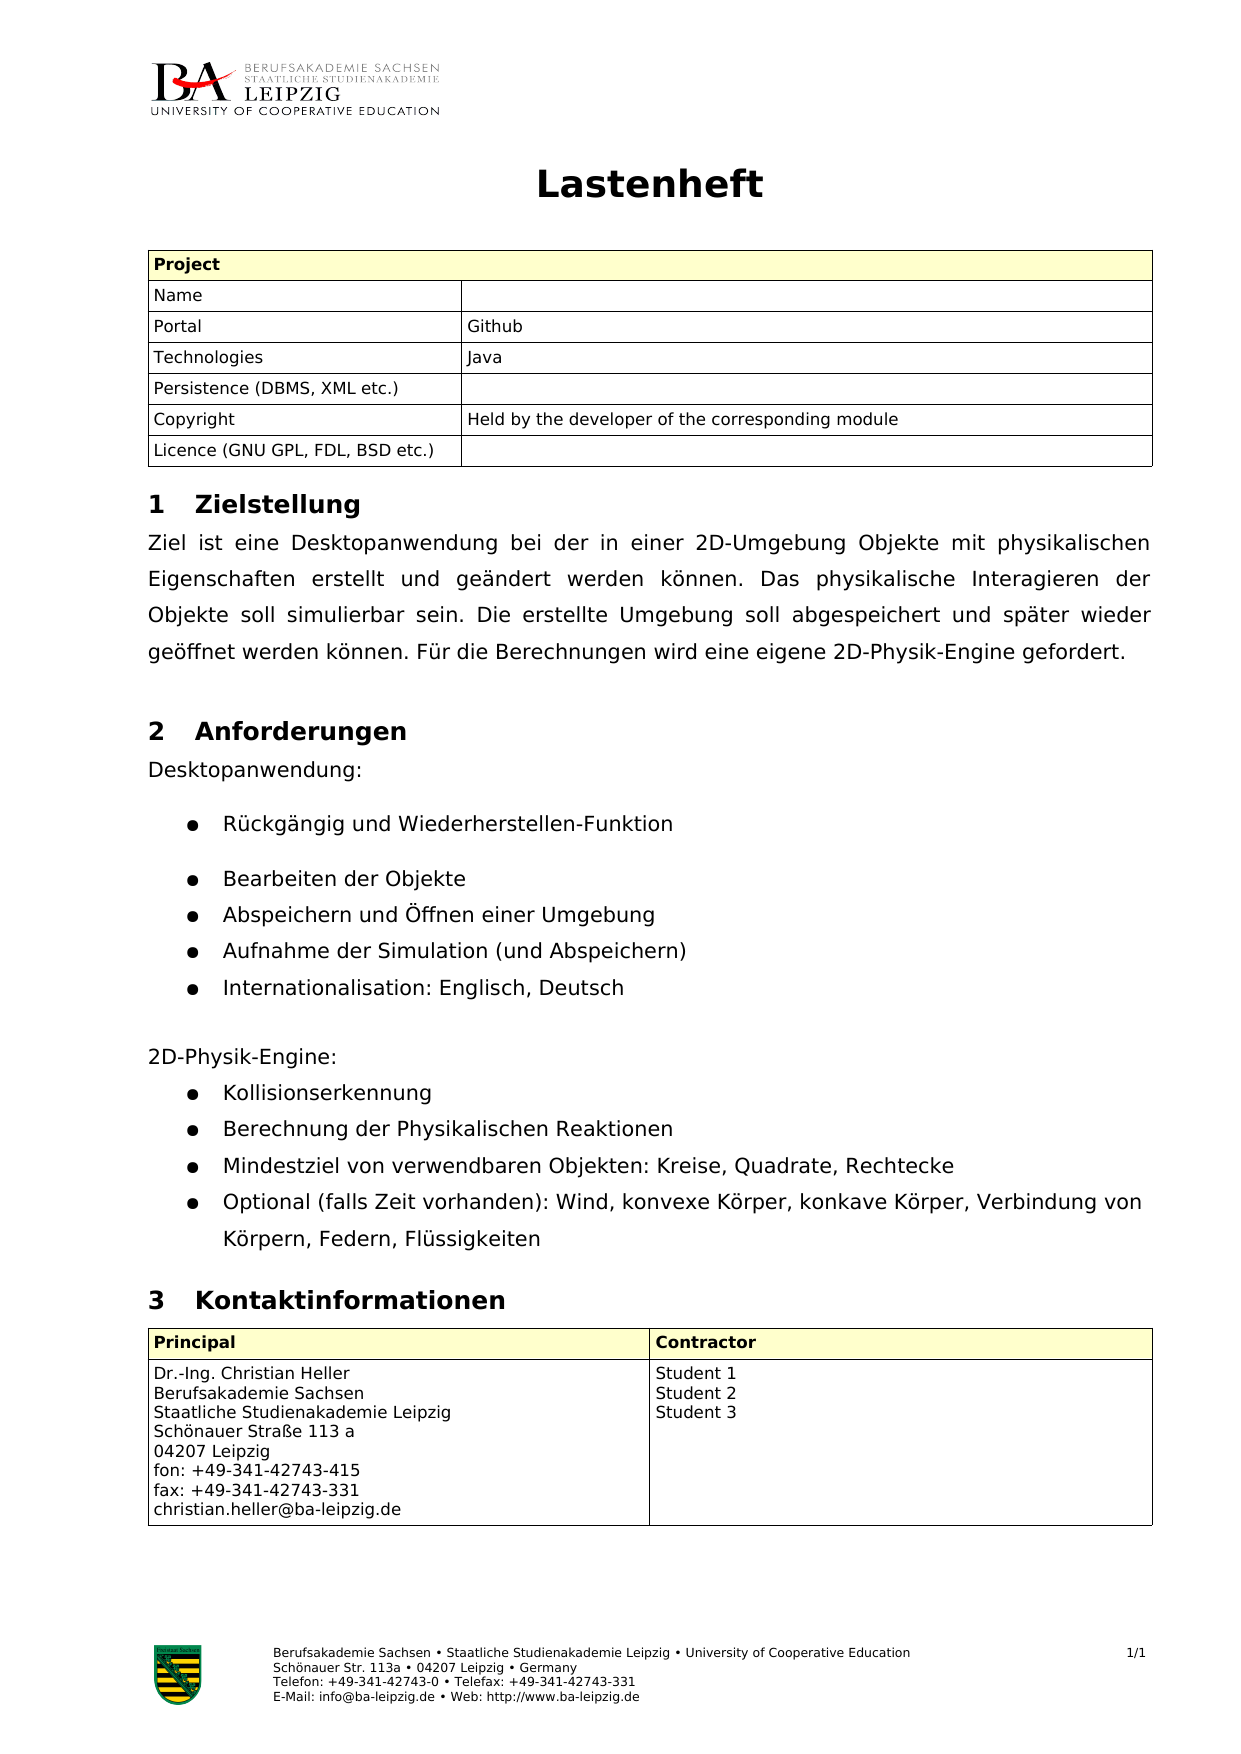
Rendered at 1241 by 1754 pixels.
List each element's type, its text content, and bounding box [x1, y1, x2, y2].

list Rückgängig und Wiederherstellen-Funktion [185, 812, 1152, 837]
table_cell Persistence (DBMS, XML etc.) [149, 374, 461, 404]
list 2D-Physik-Engine: [148, 1045, 1152, 1069]
table_cell [462, 281, 1152, 311]
picture [154, 1645, 202, 1705]
subtitle Zielstellung [148, 490, 1152, 519]
list Mindestziel von verwendbaren Objekten: Kreise, Quadrate, Rechtecke [185, 1154, 1152, 1178]
table_cell Portal [149, 312, 461, 342]
table_cell Dr.-Ing. Christian Heller Berufsakademie Sachsen Staatliche Studienakademie Leipzig Schönauer Straße 113 a 04207 Leipzig fon: +49-341-42743-415 fax: +49-341-42743-331 christian.heller@ba-leipzig.de [149, 1360, 649, 1525]
picture [147, 59, 443, 119]
list Bearbeiten der Objekte [185, 867, 1152, 891]
list Optional (falls Zeit vorhanden): Wind, konvexe Körper, konkave Körper, Verbindung von Körpern, Federn, Flüssigkeiten [185, 1190, 1152, 1251]
text Ziel ist eine Desktopanwendung bei der in einer 2D-Umgebung Objekte mit physikalischen Eigenschaften erstellt und geändert werden können. Das physikalische Interagieren der Objekte soll simulierbar sein. Die erstellte Umgebung soll abgespeichert und später wieder geöffnet werden können. Für die Berechnungen wird eine eigene 2D-Physik-Engine gefordert. [148, 531, 1152, 664]
table_cell Github [462, 312, 1152, 342]
text Desktopanwendung: [148, 758, 1152, 783]
table_cell Technologies [149, 343, 461, 373]
table_cell [462, 436, 1152, 466]
table_cell Copyright [149, 405, 461, 435]
table_header Contractor [650, 1329, 1152, 1358]
list Abspeichern und Öffnen einer Umgebung [185, 903, 1152, 927]
table_header Principal [149, 1329, 649, 1358]
table_cell Name [149, 281, 461, 311]
list Internationalisation: Englisch, Deutsch [185, 976, 1152, 1000]
table_cell Licence (GNU GPL, FDL, BSD etc.) [149, 436, 461, 466]
subtitle Anforderungen [148, 717, 1152, 747]
table_cell Held by the developer of the corresponding module [462, 405, 1152, 435]
list Aufnahme der Simulation (und Abspeichern) [185, 939, 1152, 963]
subtitle Kontaktinformationen [148, 1287, 1152, 1316]
list Berechnung der Physikalischen Reaktionen [185, 1117, 1152, 1142]
table_cell Student 1 Student 2 Student 3 [650, 1360, 1152, 1525]
title Lastenheft [148, 162, 1152, 206]
table_cell [462, 374, 1152, 404]
table_header Project [149, 251, 1152, 280]
table_cell Java [462, 343, 1152, 373]
list Kollisionserkennung [185, 1081, 1152, 1105]
